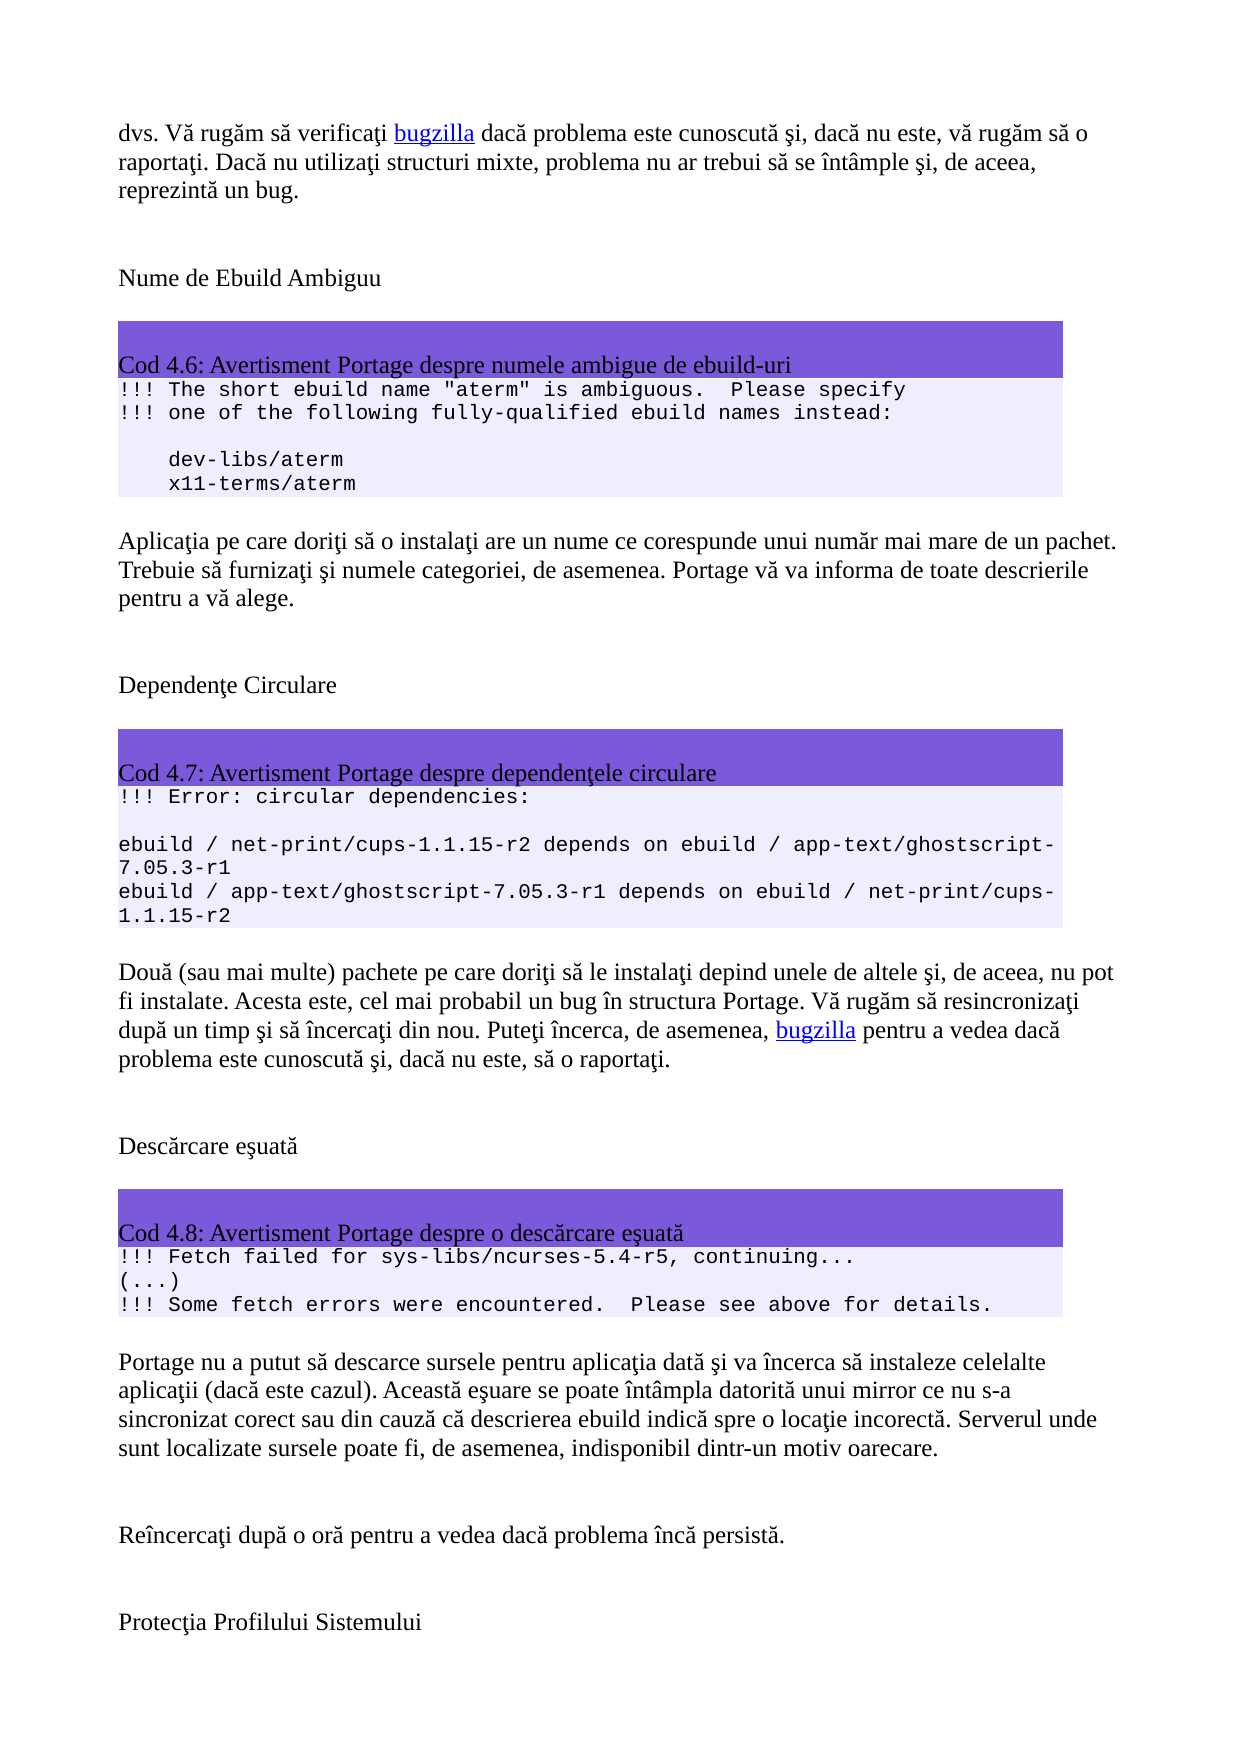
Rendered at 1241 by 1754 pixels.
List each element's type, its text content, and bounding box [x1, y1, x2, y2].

text Portage nu a putut să descarce sursele pentru aplicaţia dată şi va încerca să instaleze celelalte aplicaţii (dacă este cazul). Această eşuare se poate întâmpla datorită unui mirror ce nu s-a sincronizat corect sau din cauză că descrierea ebuild indică spre o locaţie incorectă. Serverul unde sunt localizate sursele poate fi, de asemenea, indisponibil dintr-un motiv oarecare. [118, 1347, 1122, 1462]
text Protecţia Profilului Sistemului [118, 1607, 1122, 1636]
table_header Cod 4.6: Avertisment Portage despre numele ambigue de ebuild-uri [118, 321, 1063, 378]
table_cell !!! Error: circular dependencies: ebuild / net-print/cups-1.1.15-r2 depends on ebuild / app-text/ghostscript-7.05.3-r1 ebuild / app-text/ghostscript-7.05.3-r1 depends on ebuild / net-print/cups-1.1.15-r2 [118, 786, 1063, 928]
text Aplicaţia pe care doriţi să o instalaţi are un nume ce corespunde unui număr mai mare de un pachet. Trebuie să furnizaţi şi numele categoriei, de asemenea. Portage vă va informa de toate descrierile pentru a vă alege. [118, 526, 1122, 612]
text dvs. Vă rugăm să verificaţi bugzilla dacă problema este cunoscută şi, dacă nu este, vă rugăm să o raportaţi. Dacă nu utilizaţi structuri mixte, problema nu ar trebui să se întâmple şi, de aceea, reprezintă un bug. [118, 118, 1122, 204]
text Reîncercaţi după o oră pentru a vedea dacă problema încă persistă. [118, 1520, 1122, 1549]
text Dependenţe Circulare [118, 671, 1122, 699]
text Două (sau mai multe) pachete pe care doriţi să le instalaţi depind unele de altele şi, de aceea, nu pot fi instalate. Acesta este, cel mai probabil un bug în structura Portage. Vă rugăm să resincronizaţi după un timp şi să încercaţi din nou. Puteţi încerca, de asemenea, bugzilla pentru a vedea dacă problema este cunoscută şi, dacă nu este, să o raportaţi. [118, 957, 1122, 1072]
table_cell !!! The short ebuild name "aterm" is ambiguous. Please specify !!! one of the following fully-qualified ebuild names instead: dev-libs/aterm x11-terms/aterm [118, 379, 1063, 497]
table_header Cod 4.7: Avertisment Portage despre dependenţele circulare [118, 729, 1063, 786]
text Nume de Ebuild Ambiguu [118, 263, 1122, 291]
text Descărcare eşuată [118, 1131, 1122, 1159]
table_cell !!! Fetch failed for sys-libs/ncurses-5.4-r5, continuing... (...) !!! Some fetch errors were encountered. Please see above for details. [118, 1247, 1063, 1317]
table_header Cod 4.8: Avertisment Portage despre o descărcare eşuată [118, 1189, 1063, 1247]
